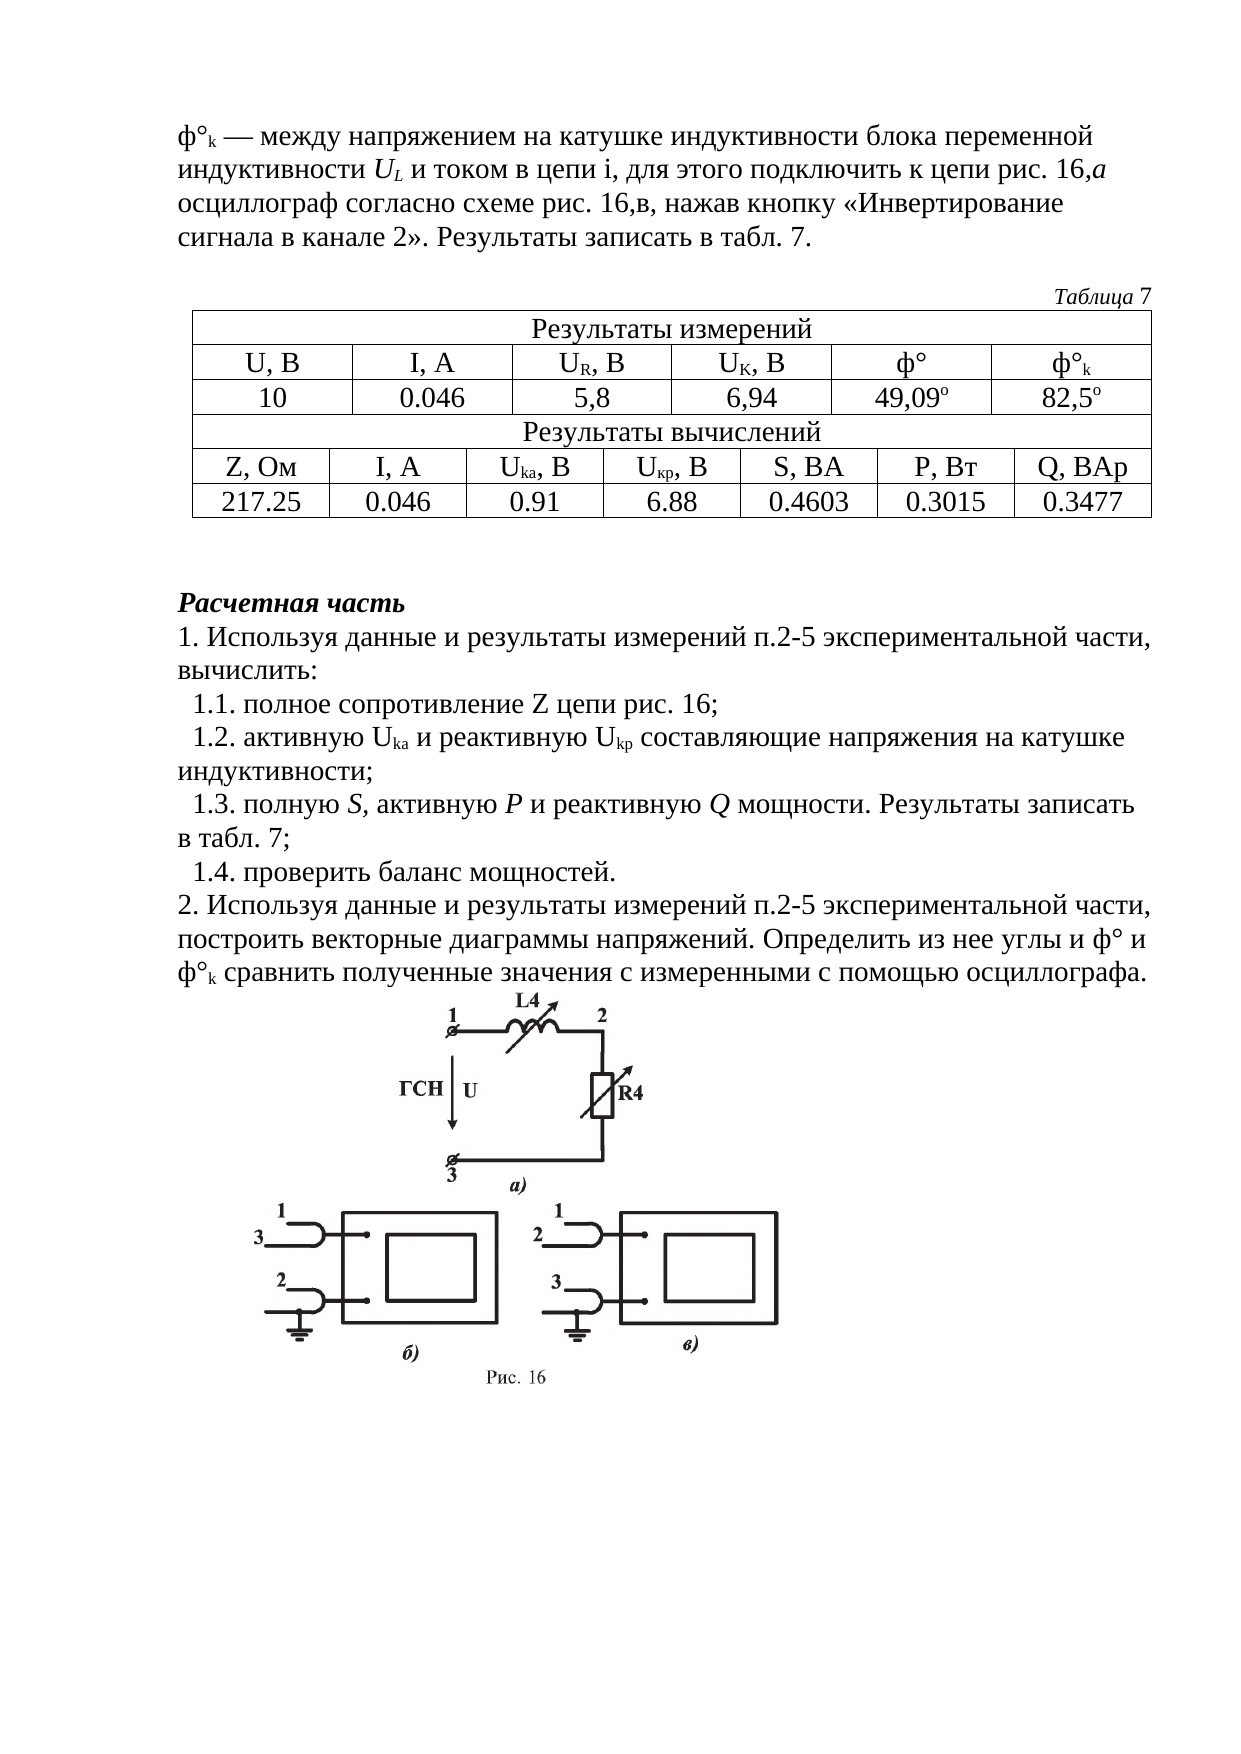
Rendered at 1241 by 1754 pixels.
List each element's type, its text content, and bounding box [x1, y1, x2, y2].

table_cell 217.25 [193, 484, 329, 517]
table_cell 6.88 [604, 484, 740, 517]
table_cell 0.91 [467, 484, 603, 517]
text 1.4. проверить баланс мощностей. [177, 854, 1152, 887]
table_cell 49,09о [832, 380, 991, 413]
table_cell 82,5о [992, 380, 1151, 413]
table_cell 0.3015 [878, 484, 1014, 517]
table_cell 0.046 [353, 380, 512, 413]
text ф°k — между напряжением на катушке индуктивности блока переменной индуктивности UL и током в цепи i, для этого подключить к цепи рис. 16,а осциллограф согласно схеме рис. 16,в, нажав кнопку «Инвертирование сигнала в канале 2». Результаты записать в табл. 7. [177, 118, 1152, 252]
picture [192, 987, 893, 1399]
text 1.3. полную S, активную Р и реактивную Q мощности. Результаты записать в табл. 7; [177, 787, 1152, 854]
table_cell UR, В [513, 345, 671, 379]
table_cell I, А [353, 345, 512, 379]
table_cell UK, В [672, 345, 831, 379]
text 1.1. полное сопротивление Z цепи рис. 16; [192, 686, 1152, 719]
table_cell 10 [193, 380, 352, 413]
table_header Результаты измерений [193, 311, 1151, 344]
table_cell ф°k [992, 345, 1151, 379]
table_cell 0.3477 [1015, 484, 1151, 517]
table_cell ф° [832, 345, 991, 379]
table_cell 0.046 [330, 484, 466, 517]
text Расчетная часть [177, 585, 1152, 619]
text 1. Используя данные и результаты измерений п.2-5 экспериментальной части, вычислить: [177, 619, 1152, 686]
table_cell 5,8 [513, 380, 671, 413]
table_cell Z, Ом [193, 449, 329, 483]
table_cell Результаты вычислений [193, 415, 1151, 448]
table_cell I, А [330, 449, 466, 483]
table_cell Uкр, В [604, 449, 740, 483]
text 1.2. активную Uka и реактивную Ukp составляющие напряжения на катушке индуктивности; [177, 719, 1152, 787]
table_cell 6,94 [672, 380, 831, 413]
table_cell S, ВА [741, 449, 877, 483]
table_cell U, В [193, 345, 352, 379]
text Таблица 7 [177, 281, 1152, 310]
text 2. Используя данные и результаты измерений п.2-5 экспериментальной части, построить векторные диаграммы напряжений. Определить из нее углы и ф° и ф°k сравнить полученные значения с измеренными с помощью осциллографа. [177, 887, 1152, 988]
table_cell Uka, В [467, 449, 603, 483]
table_cell 0.4603 [741, 484, 877, 517]
table_cell Q, ВАр [1015, 449, 1151, 483]
table_cell P, Вт [878, 449, 1014, 483]
